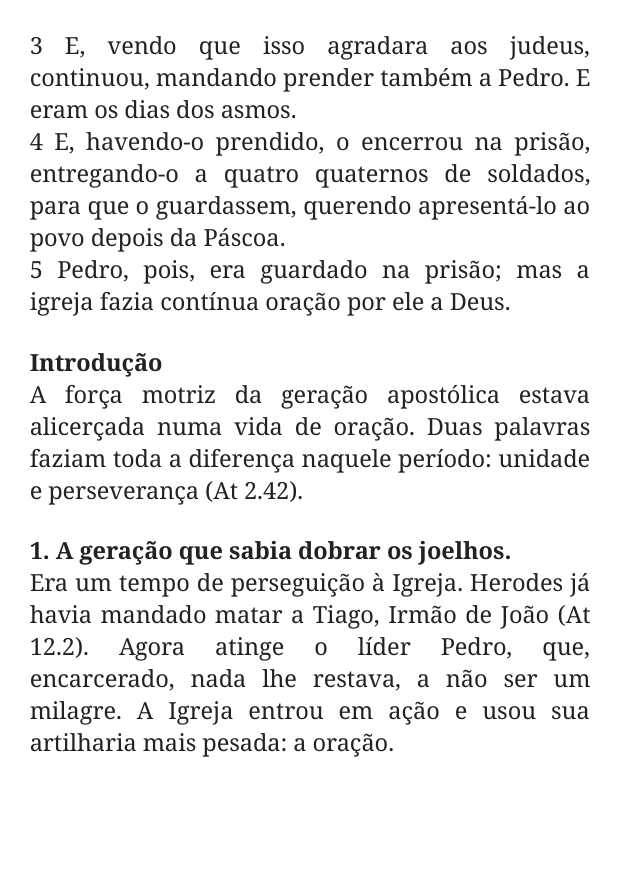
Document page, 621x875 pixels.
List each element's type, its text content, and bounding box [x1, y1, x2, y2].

text Era um tempo de perseguição à Igreja. Herodes já havia mandado matar a Tiago, Irmão de João (At 12.2). Agora atinge o líder Pedro, que, encarcerado, nada lhe restava, a não ser um milagre. A Igreja entrou em ação e usou sua artilharia mais pesada: a oração. [29, 567, 591, 758]
text A força motriz da geração apostólica estava alicerçada numa vida de oração. Duas palavras faziam toda a diferença naquele período: unidade e perseverança (At 2.42). [29, 378, 591, 506]
text 1. A geração que sabia dobrar os joelhos. [29, 535, 591, 567]
text 4 E, havendo-o prendido, o encerrou na prisão, entregando-o a quatro quaternos de soldados, para que o guardassem, querendo apresentá-lo ao povo depois da Páscoa. [29, 125, 591, 253]
text 5 Pedro, pois, era guardado na prisão; mas a igreja fazia contínua oração por ele a Deus. [29, 253, 591, 317]
text 3 E, vendo que isso agradara aos judeus, continuou, mandando prender também a Pedro. E eram os dias dos asmos. [29, 29, 591, 125]
text Introdução [29, 346, 591, 378]
